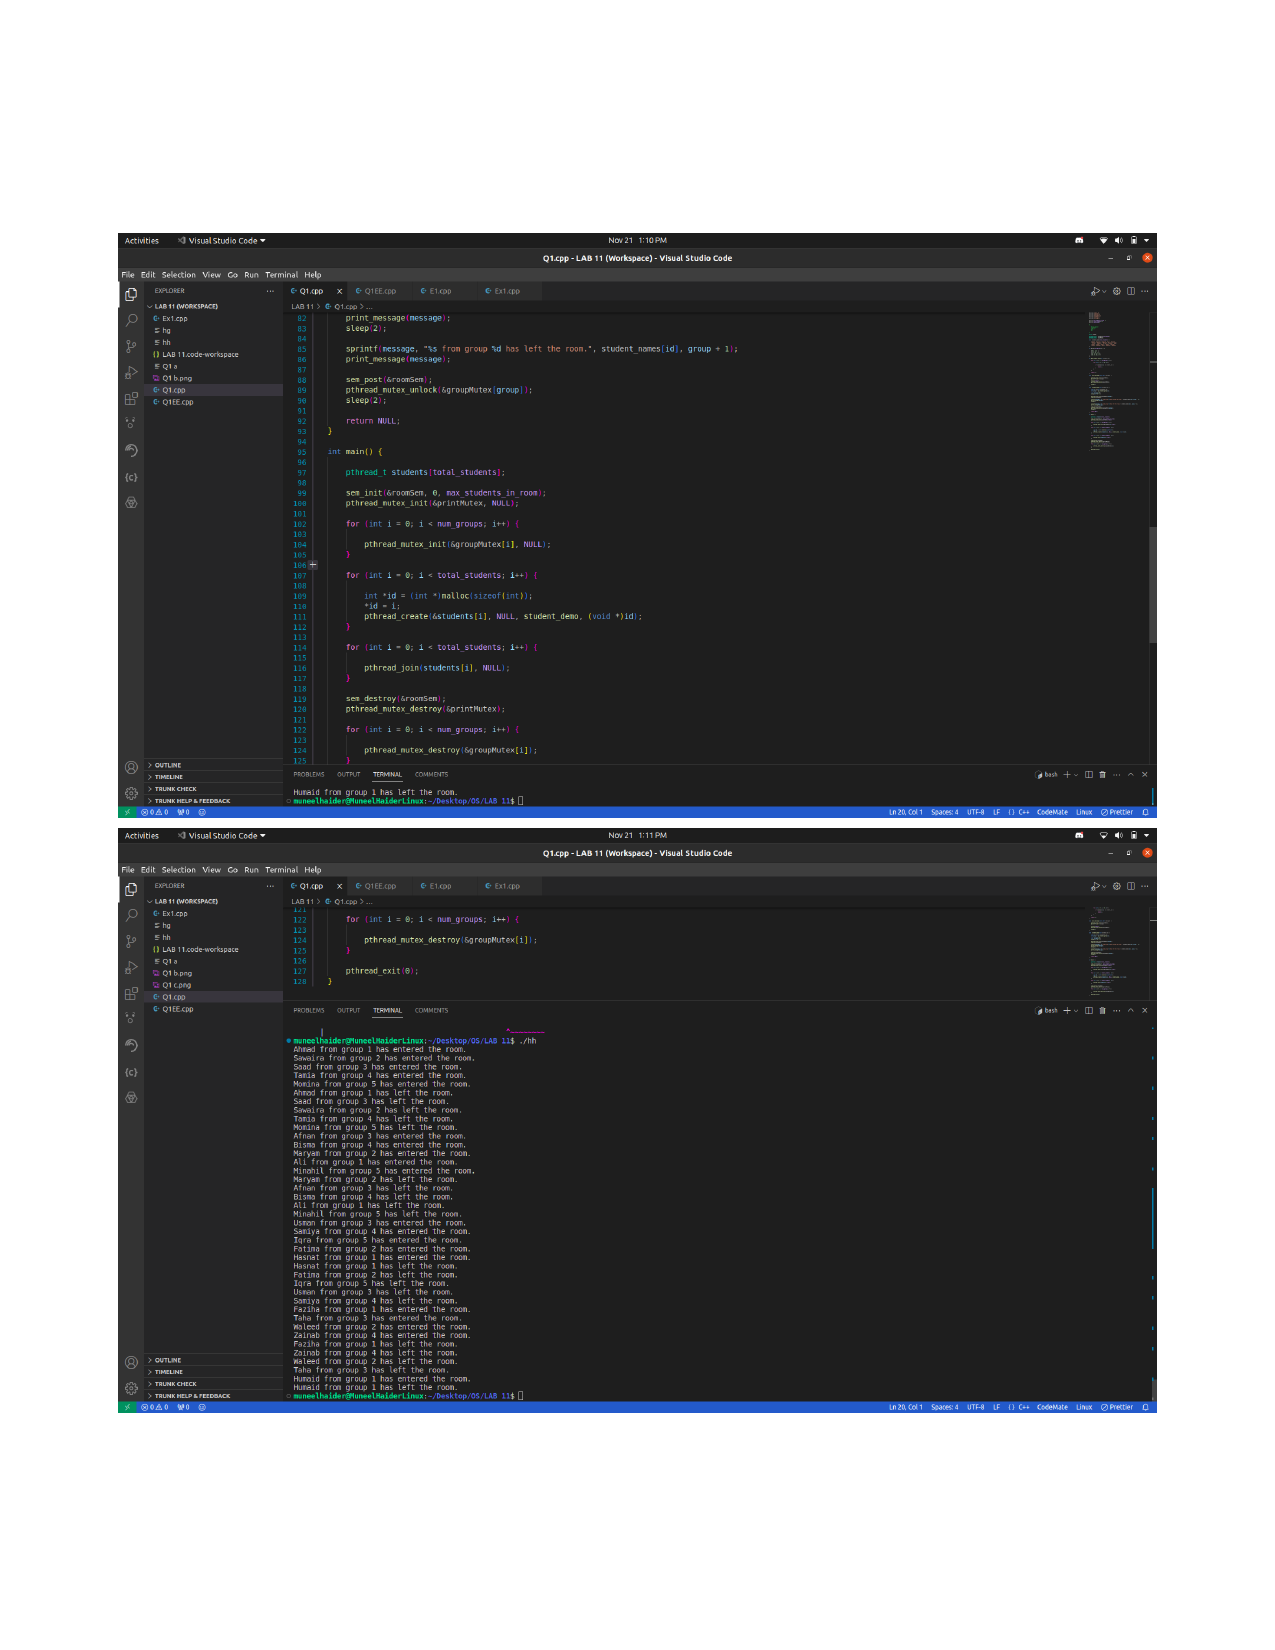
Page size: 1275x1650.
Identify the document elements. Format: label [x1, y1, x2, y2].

picture [118, 828, 1157, 1413]
picture [118, 233, 1157, 818]
